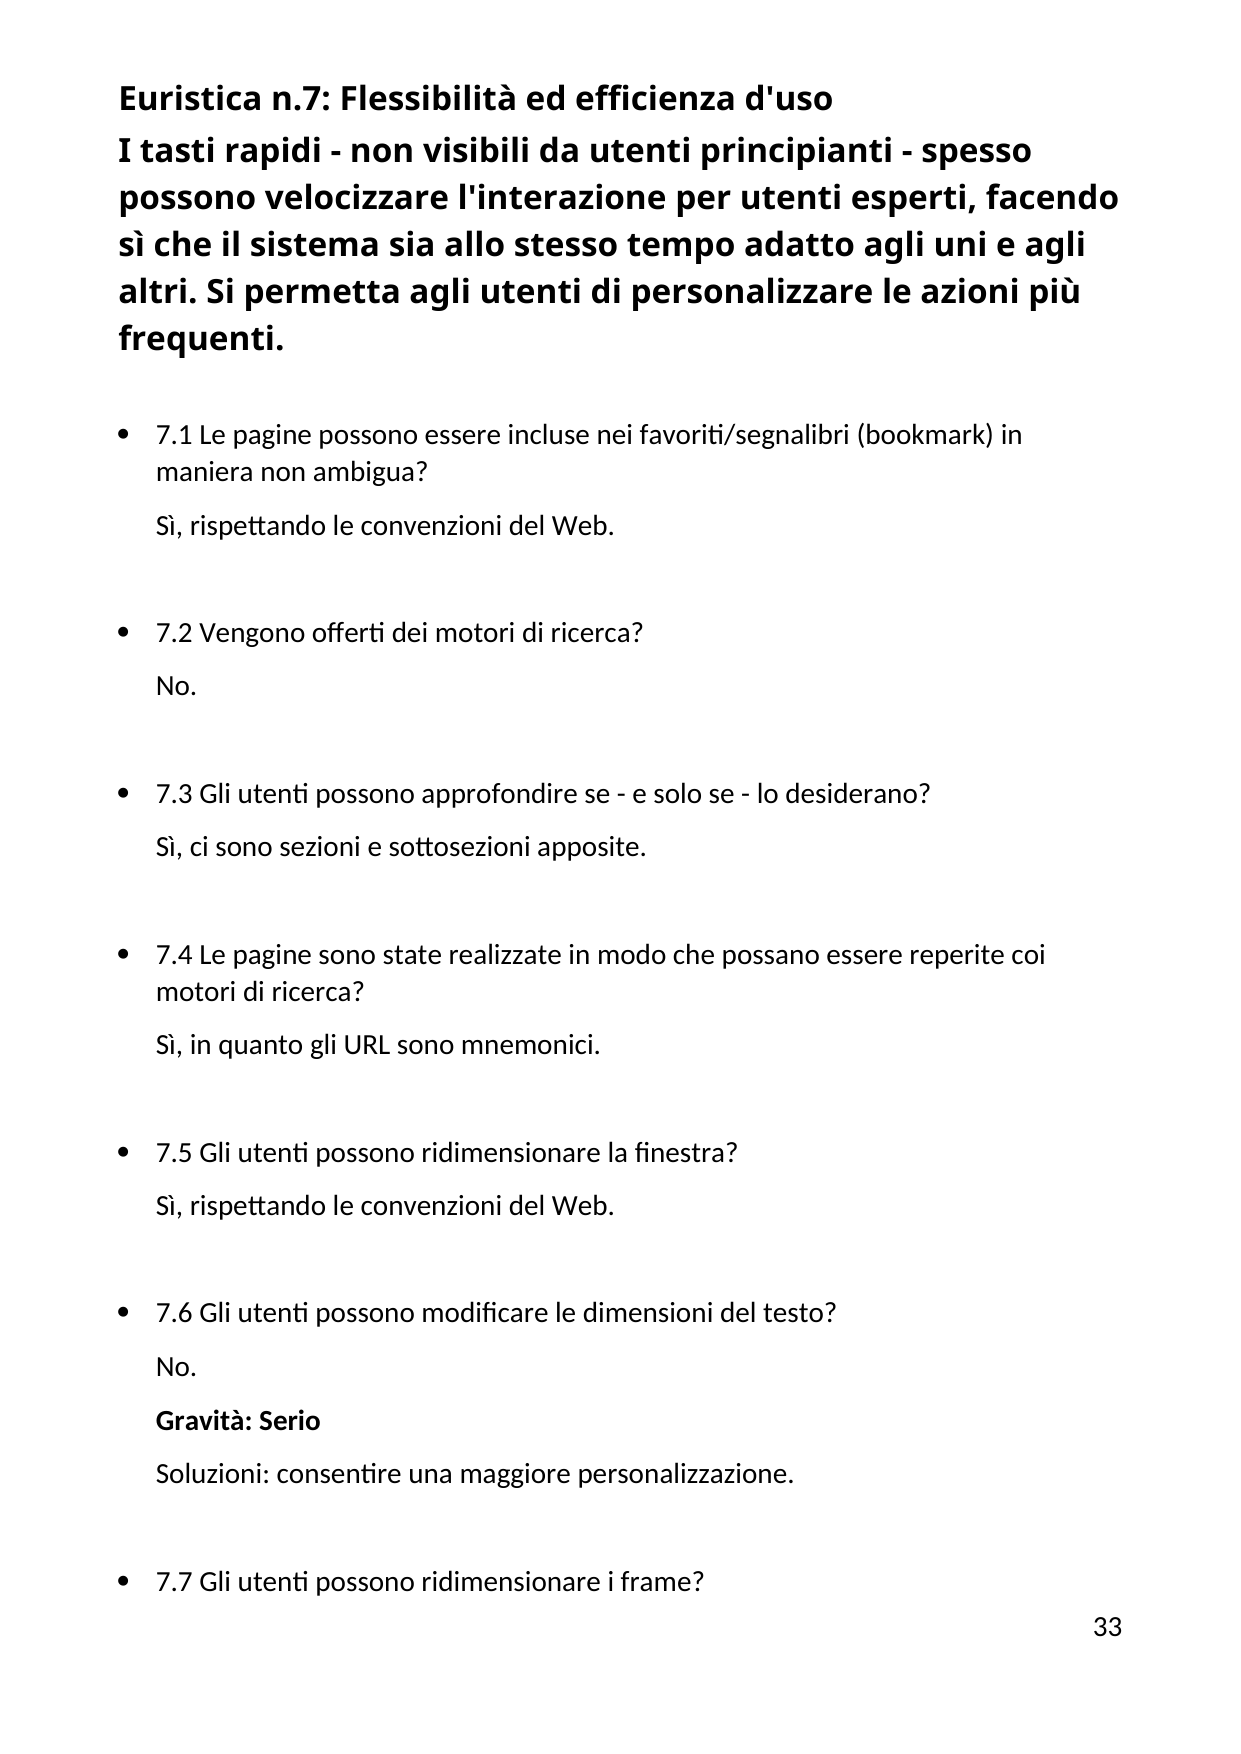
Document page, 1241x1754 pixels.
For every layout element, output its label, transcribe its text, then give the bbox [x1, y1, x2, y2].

list 7.5 Gli utenti possono ridimensionare la finestra? [118, 1134, 1122, 1169]
subtitle I tasti rapidi - non visibili da utenti principianti - spesso possono velocizzare l'interazione per utenti esperti, facendo sì che il sistema sia allo stesso tempo adatto agli uni e agli altri. Si permetta agli utenti di personalizzare le azioni più frequenti. [118, 126, 1122, 361]
list 7.7 Gli utenti possono ridimensionare i frame? [118, 1563, 1122, 1598]
text No. [156, 1348, 1122, 1384]
list 7.2 Vengono offerti dei motori di ricerca? [118, 614, 1122, 649]
text Gravità: Serio [156, 1402, 1122, 1437]
list 7.6 Gli utenti possono modificare le dimensioni del testo? [118, 1294, 1122, 1330]
text Sì, rispettando le convenzioni del Web. [156, 507, 1122, 542]
text Soluzioni: consentire una maggiore personalizzazione. [156, 1456, 1122, 1491]
list 7.1 Le pagine possono essere incluse nei favoriti/segnalibri (bookmark) in maniera non ambigua? [118, 416, 1122, 488]
text Sì, rispettando le convenzioni del Web. [156, 1187, 1122, 1223]
text Sì, in quanto gli URL sono mnemonici. [156, 1026, 1122, 1062]
text No. [156, 667, 1122, 703]
text Sì, ci sono sezioni e sottosezioni apposite. [156, 828, 1122, 864]
list 7.4 Le pagine sono state realizzate in modo che possano essere reperite coi motori di ricerca? [118, 936, 1122, 1008]
list 7.3 Gli utenti possono approfondire se - e solo se - lo desiderano? [118, 775, 1122, 810]
subtitle Euristica n.7: Flessibilità ed efficienza d'uso [118, 75, 1122, 120]
